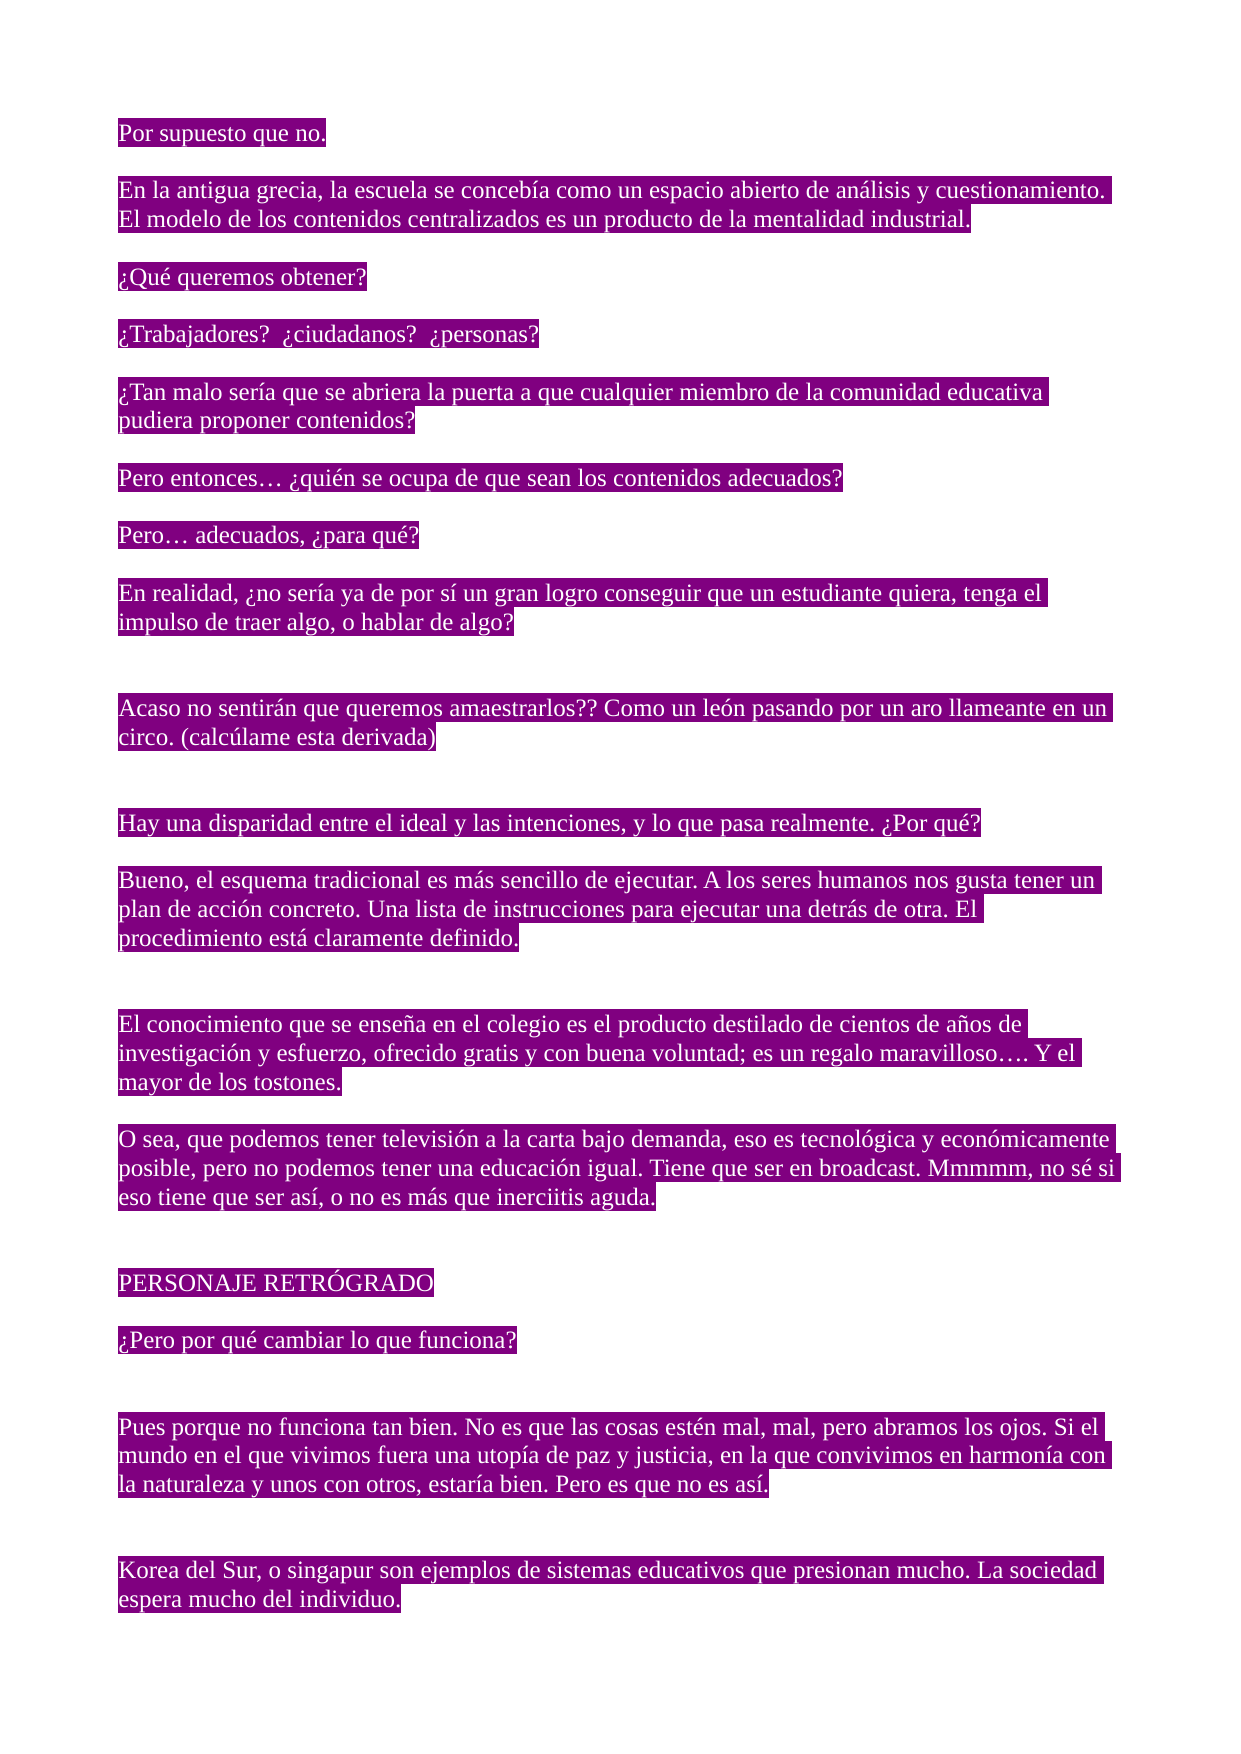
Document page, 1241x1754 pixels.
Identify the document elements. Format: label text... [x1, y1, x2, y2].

text Pues porque no funciona tan bien. No es que las cosas estén mal, mal, pero abramos los ojos. Si el mundo en el que vivimos fuera una utopía de paz y justicia, en la que convivimos en harmonía con la naturaleza y unos con otros, estaría bien. Pero es que no es así. [118, 1412, 1122, 1498]
text ¿Qué queremos obtener? [118, 262, 1122, 291]
text Hay una disparidad entre el ideal y las intenciones, y lo que pasa realmente. ¿Por qué? [118, 808, 1122, 837]
text Pero entonces… ¿quién se ocupa de que sean los contenidos adecuados? [118, 463, 1122, 492]
text En realidad, ¿no sería ya de por sí un gran logro conseguir que un estudiante quiera, tenga el impulso de traer algo, o hablar de algo? [118, 578, 1122, 636]
text El conocimiento que se enseña en el colegio es el producto destilado de cientos de años de investigación y esfuerzo, ofrecido gratis y con buena voluntad; es un regalo maravilloso…. Y el mayor de los tostones. [118, 1009, 1122, 1096]
text Acaso no sentirán que queremos amaestrarlos?? Como un león pasando por un aro llameante en un circo. (calcúlame esta derivada) [118, 693, 1122, 751]
text Bueno, el esquema tradicional es más sencillo de ejecutar. A los seres humanos nos gusta tener un plan de acción concreto. Una lista de instrucciones para ejecutar una detrás de otra. El procedimiento está claramente definido. [118, 866, 1122, 952]
text ¿Tan malo sería que se abriera la puerta a que cualquier miembro de la comunidad educativa pudiera proponer contenidos? [118, 377, 1122, 434]
text O sea, que podemos tener televisión a la carta bajo demanda, eso es tecnológica y económicamente posible, pero no podemos tener una educación igual. Tiene que ser en broadcast. Mmmmm, no sé si eso tiene que ser así, o no es más que inerciitis aguda. [118, 1124, 1122, 1211]
text ¿Pero por qué cambiar lo que funciona? [118, 1326, 1122, 1354]
text ¿Trabajadores? ¿ciudadanos? ¿personas? [118, 319, 1122, 348]
text Korea del Sur, o singapur son ejemplos de sistemas educativos que presionan mucho. La sociedad espera mucho del individuo. [118, 1556, 1122, 1613]
text Pero… adecuados, ¿para qué? [118, 521, 1122, 549]
text En la antigua grecia, la escuela se concebía como un espacio abierto de análisis y cuestionamiento. El modelo de los contenidos centralizados es un producto de la mentalidad industrial. [118, 176, 1122, 233]
text PERSONAJE RETRÓGRADO [118, 1268, 1122, 1297]
text Por supuesto que no. [118, 118, 1122, 147]
